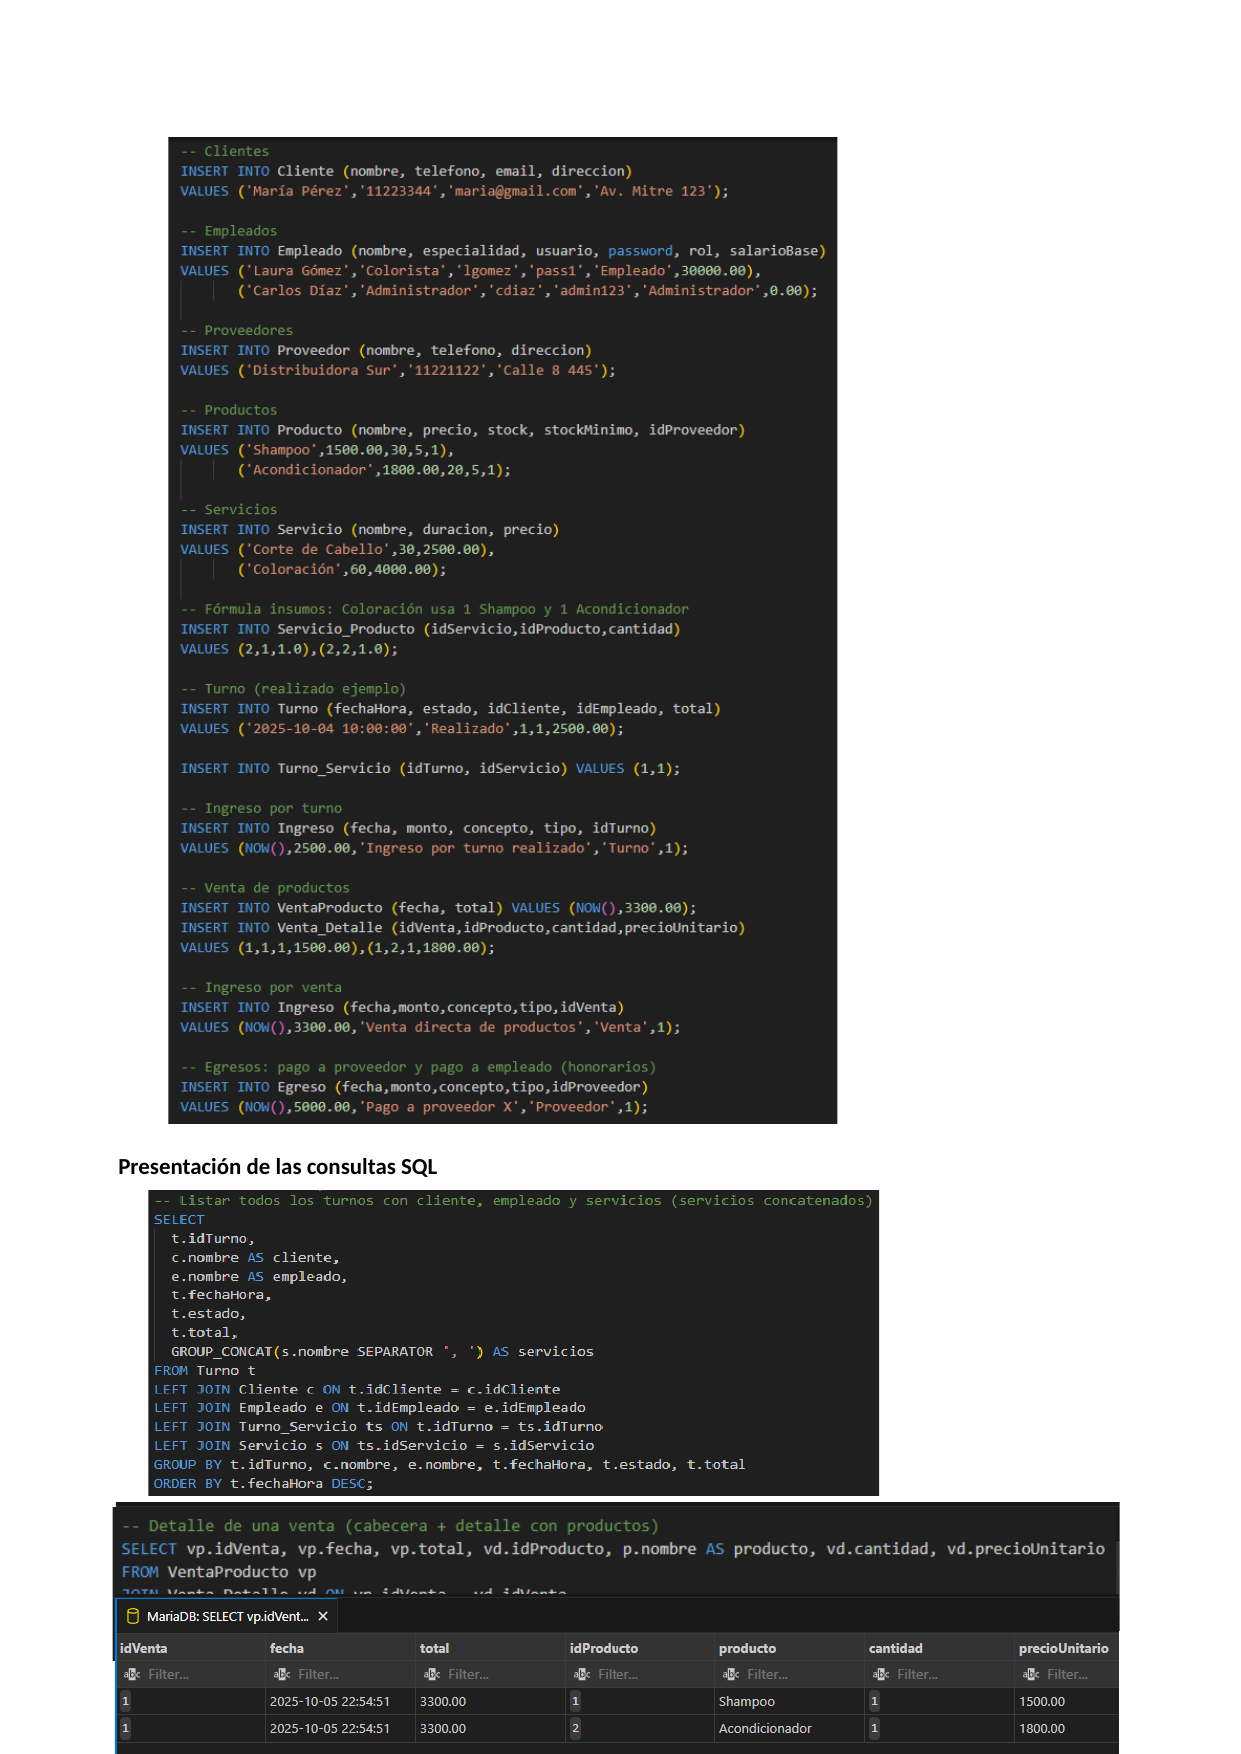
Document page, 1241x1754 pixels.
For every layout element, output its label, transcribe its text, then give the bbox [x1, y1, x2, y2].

picture [148, 1190, 880, 1496]
picture [168, 137, 838, 1124]
picture [112, 1502, 1120, 1754]
text Presentación de las consultas SQL [118, 1152, 1122, 1180]
